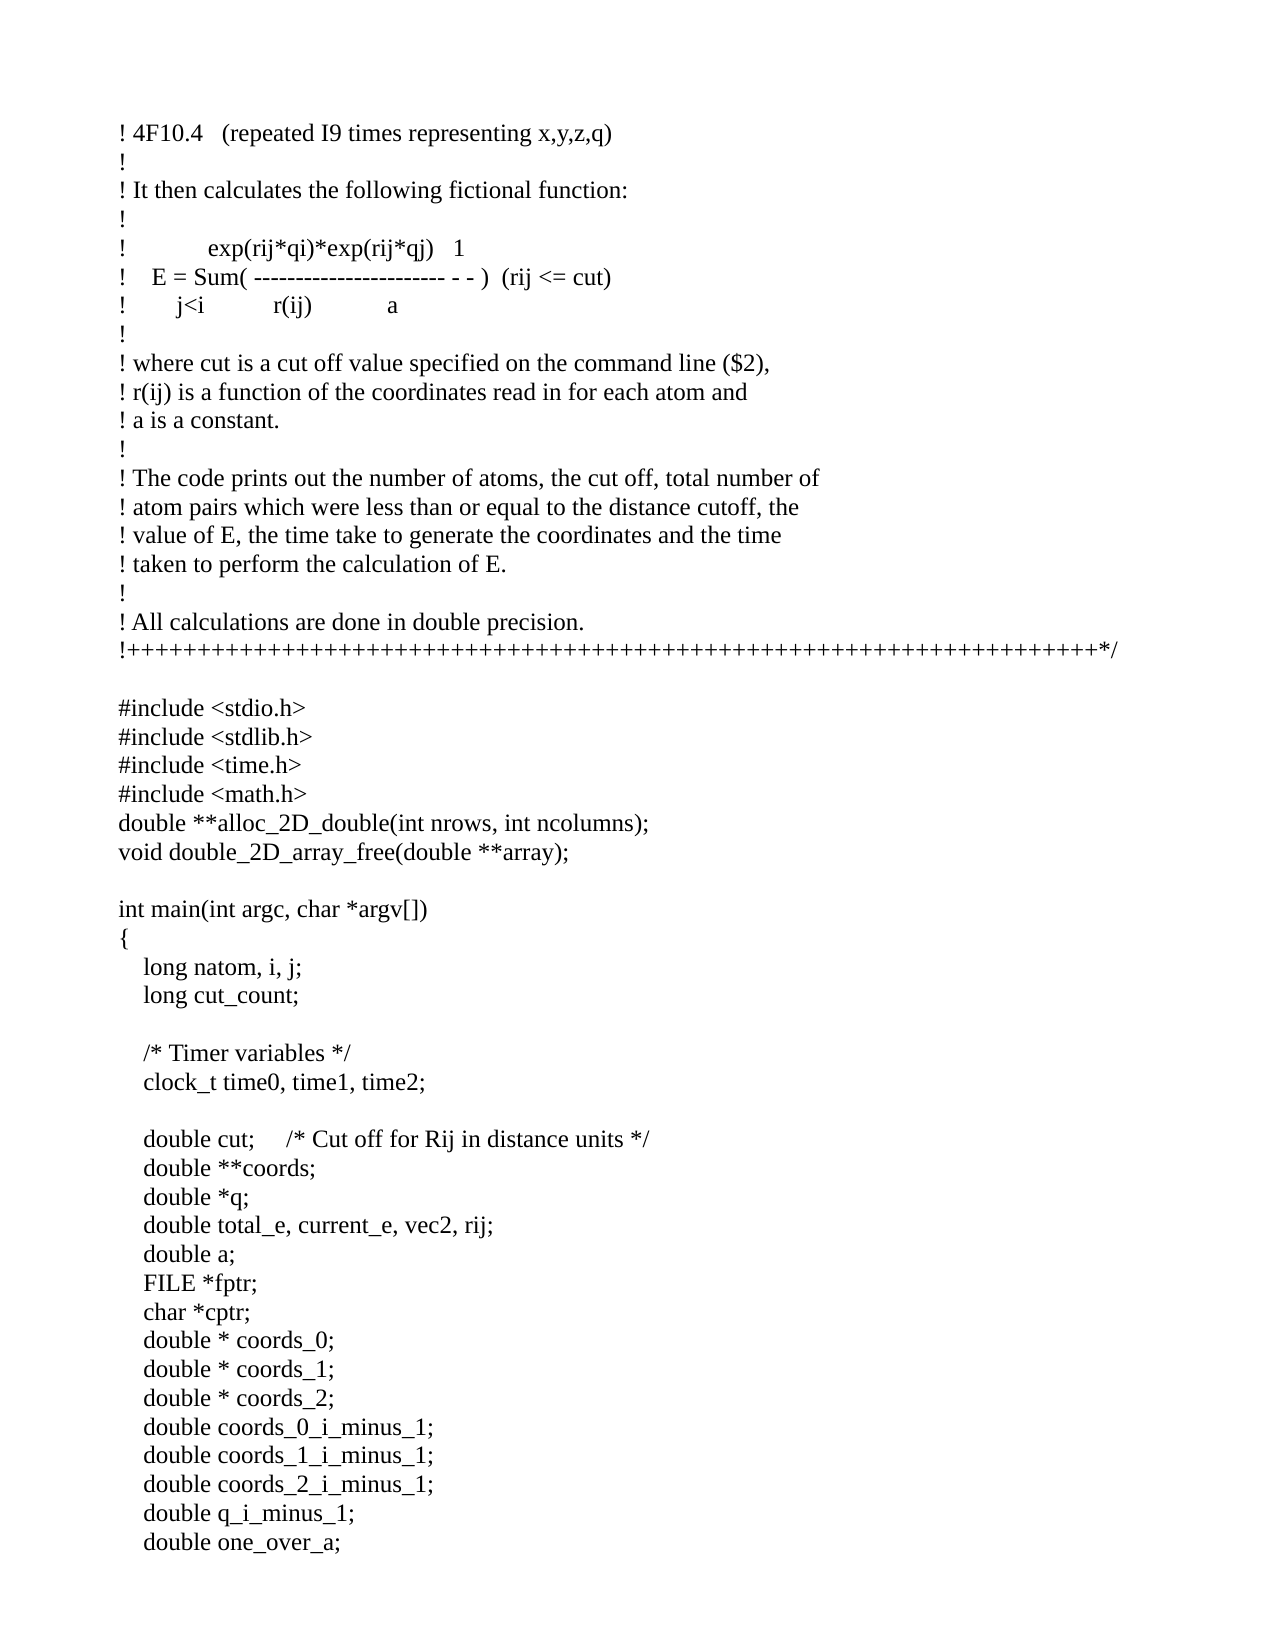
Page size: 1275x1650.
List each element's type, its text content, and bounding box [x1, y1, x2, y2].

text ! j<i r(ij) a [118, 291, 1157, 319]
text ! [118, 578, 1157, 607]
text long cut_count; [118, 981, 1157, 1009]
text FILE *fptr; [118, 1268, 1157, 1297]
text ! taken to perform the calculation of E. [118, 549, 1157, 578]
text ! [118, 147, 1157, 176]
text double one_over_a; [118, 1527, 1157, 1556]
text ! All calculations are done in double precision. [118, 607, 1157, 636]
text ! 4F10.4 (repeated I9 times representing x,y,z,q) [118, 118, 1157, 147]
text ! It then calculates the following fictional function: [118, 176, 1157, 204]
text void double_2D_array_free(double **array); [118, 837, 1157, 866]
text ! where cut is a cut off value specified on the command line ($2), [118, 348, 1157, 377]
text double * coords_2; [118, 1383, 1157, 1412]
text double **coords; [118, 1153, 1157, 1182]
text ! value of E, the time take to generate the coordinates and the time [118, 521, 1157, 549]
text #include <stdlib.h> [118, 722, 1157, 751]
text #include <math.h> [118, 779, 1157, 808]
text { [118, 923, 1157, 952]
text int main(int argc, char *argv[]) [118, 894, 1157, 923]
text ! atom pairs which were less than or equal to the distance cutoff, the [118, 492, 1157, 521]
text ! a is a constant. [118, 406, 1157, 434]
text double coords_0_i_minus_1; [118, 1412, 1157, 1441]
text long natom, i, j; [118, 952, 1157, 981]
text double q_i_minus_1; [118, 1498, 1157, 1527]
text clock_t time0, time1, time2; [118, 1067, 1157, 1096]
text ! exp(rij*qi)*exp(rij*qj) 1 [118, 233, 1157, 262]
text #include <time.h> [118, 751, 1157, 779]
text double * coords_0; [118, 1326, 1157, 1354]
text ! [118, 204, 1157, 233]
text ! [118, 319, 1157, 348]
text double cut; /* Cut off for Rij in distance units */ [118, 1124, 1157, 1153]
text char *cptr; [118, 1297, 1157, 1326]
text double * coords_1; [118, 1354, 1157, 1383]
text double *q; [118, 1182, 1157, 1211]
text #include <stdio.h> [118, 693, 1157, 722]
text double **alloc_2D_double(int nrows, int ncolumns); [118, 808, 1157, 837]
text double coords_2_i_minus_1; [118, 1469, 1157, 1498]
text !+++++++++++++++++++++++++++++++++++++++++++++++++++++++++++++++++++++*/ [118, 636, 1157, 664]
text double coords_1_i_minus_1; [118, 1441, 1157, 1469]
text ! E = Sum( ----------------------- - - ) (rij <= cut) [118, 262, 1157, 291]
text double a; [118, 1239, 1157, 1268]
text double total_e, current_e, vec2, rij; [118, 1211, 1157, 1239]
text /* Timer variables */ [118, 1038, 1157, 1067]
text ! r(ij) is a function of the coordinates read in for each atom and [118, 377, 1157, 406]
text ! The code prints out the number of atoms, the cut off, total number of [118, 463, 1157, 492]
text ! [118, 434, 1157, 463]
